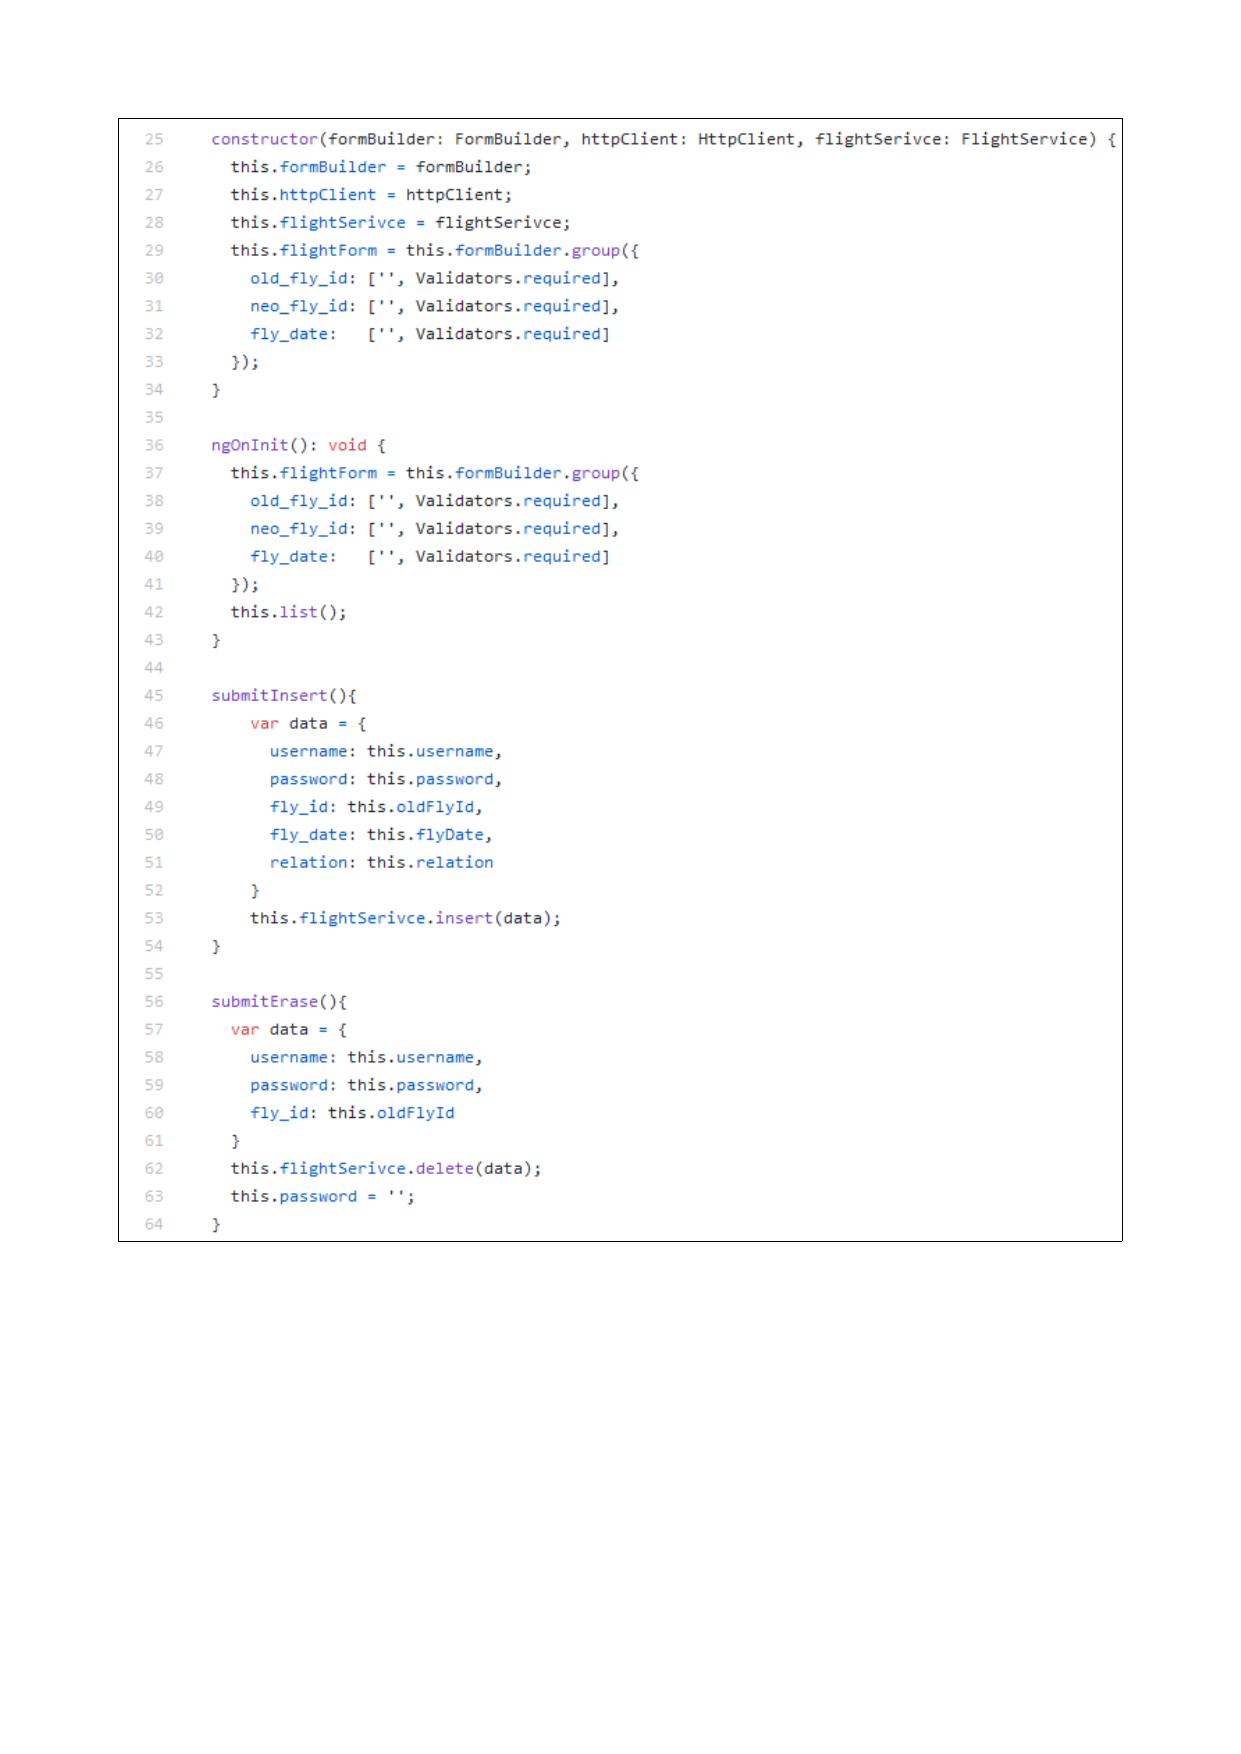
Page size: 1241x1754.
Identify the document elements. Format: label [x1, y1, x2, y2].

picture [121, 121, 1119, 1238]
